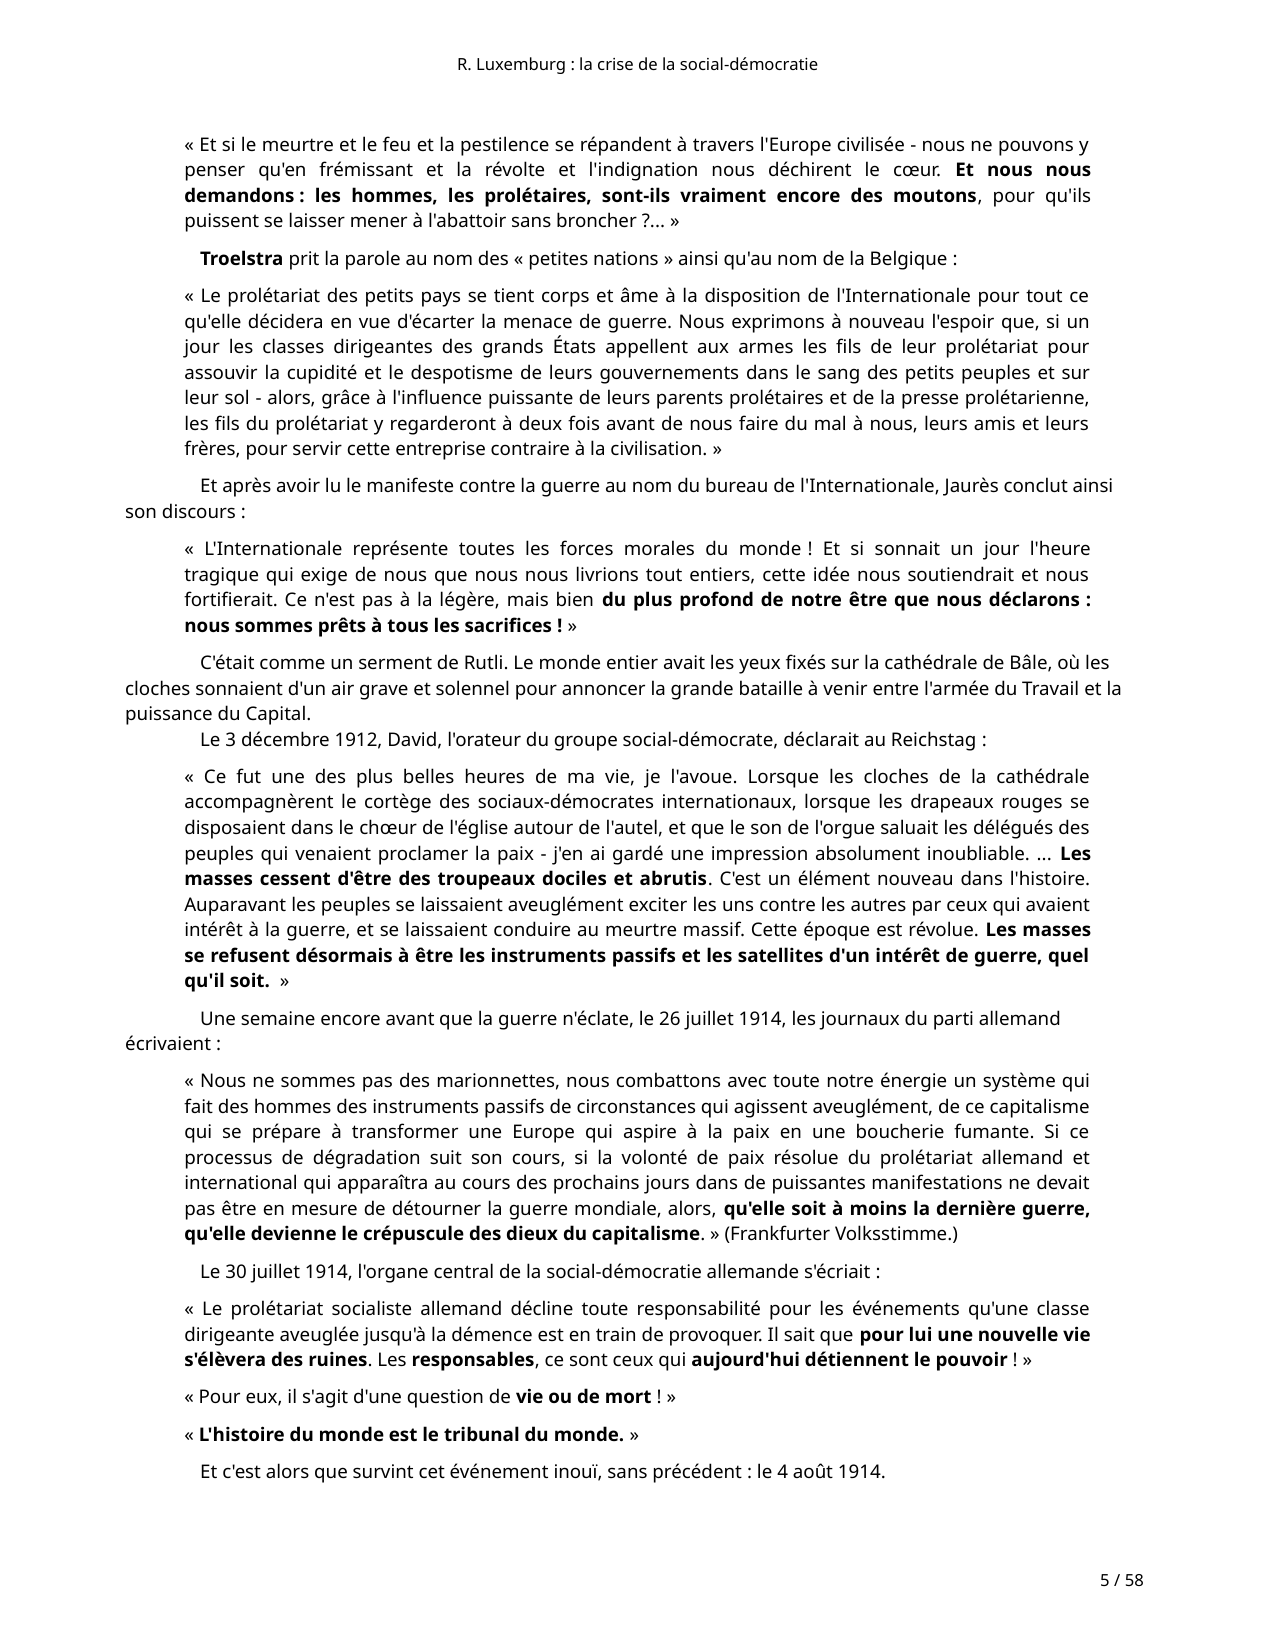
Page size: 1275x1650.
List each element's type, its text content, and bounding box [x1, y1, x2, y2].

text « Pour eux, il s'agit d'une question de vie ou de mort ! » [184, 1384, 1091, 1409]
text Le 30 juillet 1914, l'organe central de la social-démocratie allemande s'écriait : [125, 1258, 1150, 1283]
text « Et si le meurtre et le feu et la pestilence se répandent à travers l'Europe civilisée - nous ne pouvons y penser qu'en frémissant et la révolte et l'indignation nous déchirent le cœur. Et nous nous demandons : les hommes, les prolétaires, sont-ils vraiment encore des moutons, pour qu'ils puissent se laisser mener à l'abattoir sans broncher ?... » [184, 131, 1091, 233]
text « L'Internationale représente toutes les forces morales du monde ! Et si sonnait un jour l'heure tragique qui exige de nous que nous nous livrions tout entiers, cette idée nous soutiendrait et nous fortifierait. Ce n'est pas à la légère, mais bien du plus profond de notre être que nous déclarons : nous sommes prêts à tous les sacrifices ! » [184, 536, 1091, 638]
text « L'histoire du monde est le tribunal du monde. » [184, 1421, 1091, 1446]
text Et c'est alors que survint cet événement inouï, sans précédent : le 4 août 1914. [125, 1458, 1150, 1484]
text « Le prolétariat des petits pays se tient corps et âme à la disposition de l'Internationale pour tout ce qu'elle décidera en vue d'écarter la menace de guerre. Nous exprimons à nouveau l'espoir que, si un jour les classes dirigeantes des grands États appellent aux armes les fils de leur prolétariat pour assouvir la cupidité et le despotisme de leurs gouvernements dans le sang des petits peuples et sur leur sol - alors, grâce à l'influence puissante de leurs parents prolétaires et de la presse prolétarienne, les fils du prolétariat y regarderont à deux fois avant de nous faire du mal à nous, leurs amis et leurs frères, pour servir cette entreprise contraire à la civilisation. » [184, 282, 1091, 461]
text « Ce fut une des plus belles heures de ma vie, je l'avoue. Lorsque les cloches de la cathédrale accompagnèrent le cortège des sociaux-démocrates internationaux, lorsque les drapeaux rouges se disposaient dans le chœur de l'église autour de l'autel, et que le son de l'orgue saluait les délégués des peuples qui venaient proclamer la paix - j'en ai gardé une impression absolument inoubliable. ... Les masses cessent d'être des troupeaux dociles et abrutis. C'est un élément nouveau dans l'histoire. Auparavant les peuples se laissaient aveuglément exciter les uns contre les autres par ceux qui avaient intérêt à la guerre, et se laissaient conduire au meurtre massif. Cette époque est révolue. Les masses se refusent désormais à être les instruments passifs et les satellites d'un intérêt de guerre, quel qu'il soit. » [184, 763, 1091, 993]
text « Le prolétariat socialiste allemand décline toute responsabilité pour les événements qu'une classe dirigeante aveuglée jusqu'à la démence est en train de provoquer. Il sait que pour lui une nouvelle vie s'élèvera des ruines. Les responsables, ce sont ceux qui aujourd'hui détiennent le pouvoir ! » [184, 1295, 1091, 1372]
text Une semaine encore avant que la guerre n'éclate, le 26 juillet 1914, les journaux du parti allemand écrivaient : [125, 1005, 1150, 1056]
text Le 3 décembre 1912, David, l'orateur du groupe social-démocrate, déclarait au Reichstag : [125, 726, 1150, 752]
text Troelstra prit la parole au nom des « petites nations » ainsi qu'au nom de la Belgique : [125, 245, 1150, 271]
text Et après avoir lu le manifeste contre la guerre au nom du bureau de l'Internationale, Jaurès conclut ainsi son discours : [125, 473, 1150, 524]
text C'était comme un serment de Rutli. Le monde entier avait les yeux fixés sur la cathédrale de Bâle, où les cloches sonnaient d'un air grave et solennel pour annoncer la grande bataille à venir entre l'armée du Travail et la puissance du Capital. [125, 649, 1150, 726]
text « Nous ne sommes pas des marionnettes, nous combattons avec toute notre énergie un système qui fait des hommes des instruments passifs de circonstances qui agissent aveuglément, de ce capitalisme qui se prépare à transformer une Europe qui aspire à la paix en une boucherie fumante. Si ce processus de dégradation suit son cours, si la volonté de paix résolue du prolétariat allemand et international qui apparaîtra au cours des prochains jours dans de puissantes manifestations ne devait pas être en mesure de détourner la guerre mondiale, alors, qu'elle soit à moins la dernière guerre, qu'elle devienne le crépuscule des dieux du capitalisme. » (Frankfurter Volksstimme.) [184, 1068, 1091, 1246]
